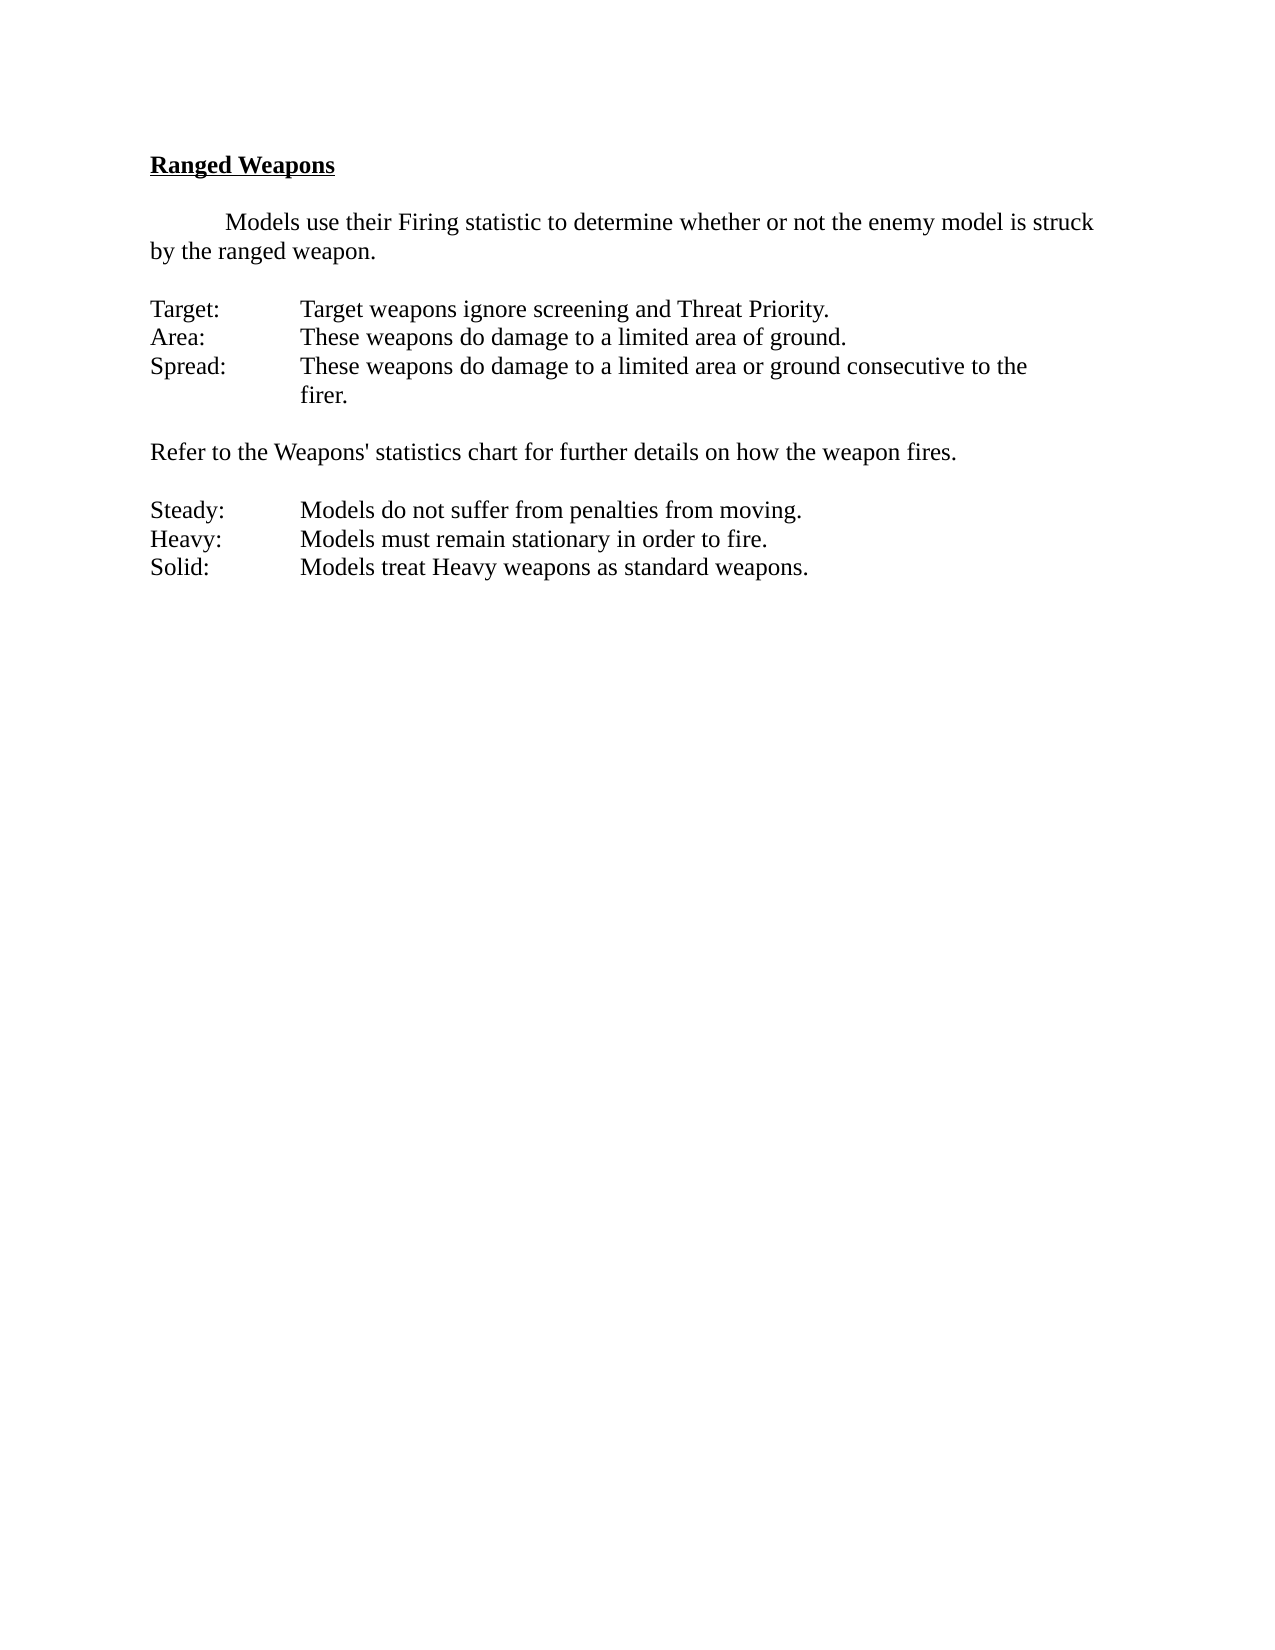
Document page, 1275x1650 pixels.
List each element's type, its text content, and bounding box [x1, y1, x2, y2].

text Refer to the Weapons' statistics chart for further details on how the weapon fires. [150, 437, 1125, 466]
text Heavy: Models must remain stationary in order to fire. [150, 524, 1125, 552]
text Target: Target weapons ignore screening and Threat Priority. [150, 294, 1125, 322]
text Solid: Models treat Heavy weapons as standard weapons. [150, 552, 1125, 581]
text Ranged Weapons [150, 150, 1125, 179]
text Area: These weapons do damage to a limited area of ground. [150, 322, 1125, 351]
text Steady: Models do not suffer from penalties from moving. [150, 495, 1125, 524]
text Spread: These weapons do damage to a limited area or ground consecutive to the firer. [150, 351, 1125, 409]
text Models use their Firing statistic to determine whether or not the enemy model is struck by the ranged weapon. [150, 207, 1125, 265]
